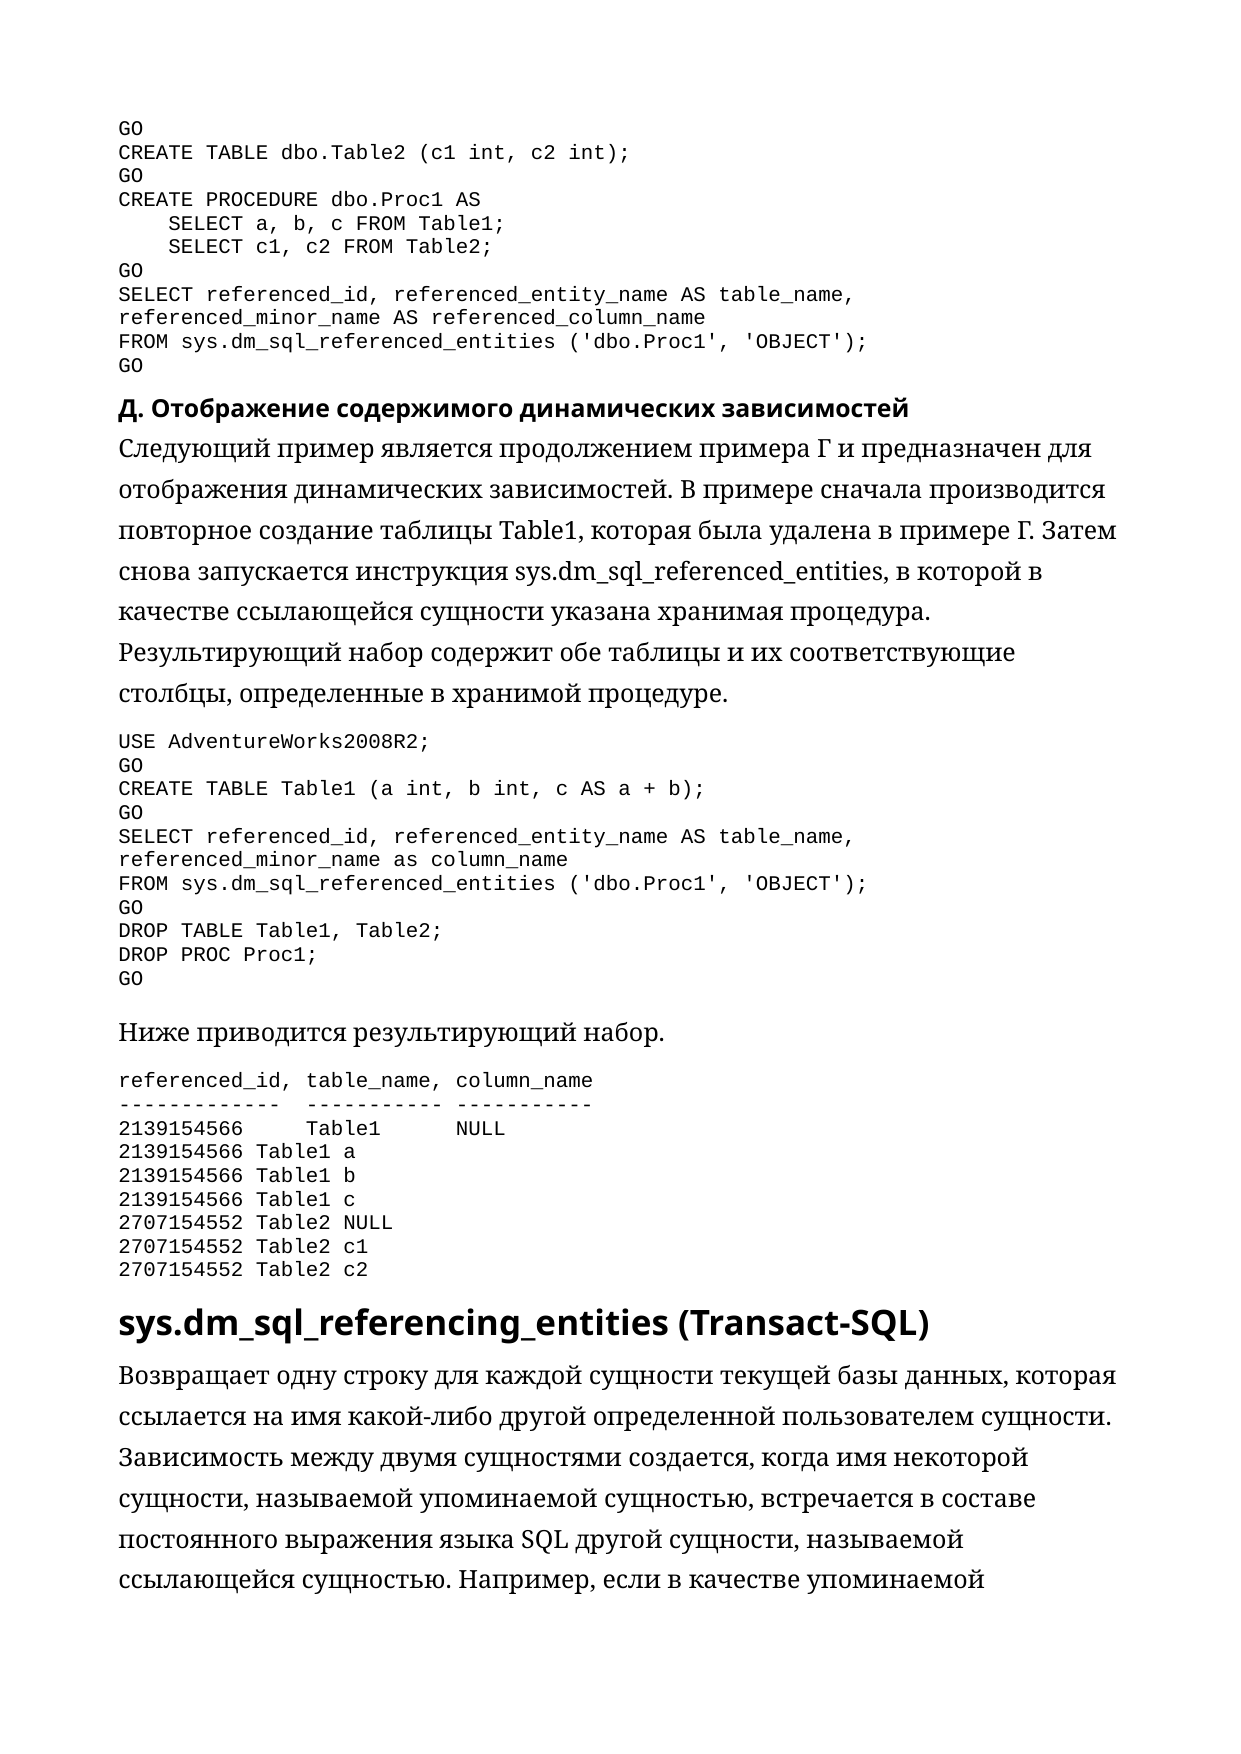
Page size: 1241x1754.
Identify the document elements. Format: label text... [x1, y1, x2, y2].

text CREATE PROCEDURE dbo.Proc1 AS [118, 189, 1122, 213]
subtitle sys.dm_sql_referencing_entities (Transact-SQL) [118, 1298, 1122, 1345]
text FROM sys.dm_sql_referenced_entities ('dbo.Proc1', 'OBJECT'); [118, 873, 1122, 897]
text 2707154552 Table2 c2 [118, 1259, 1122, 1283]
text Ниже приводится результирующий набор. [118, 1015, 1122, 1049]
text GO [118, 897, 1122, 920]
text FROM sys.dm_sql_referenced_entities ('dbo.Proc1', 'OBJECT'); [118, 331, 1122, 354]
text 2707154552 Table2 NULL [118, 1212, 1122, 1236]
text Следующий пример является продолжением примера Г и предназначен для отображения динамических зависимостей. В примере сначала производится повторное создание таблицы Table1, которая была удалена в примере Г. Затем снова запускается инструкция sys.dm_sql_referenced_entities, в которой в качестве ссылающейся сущности указана хранимая процедура. Результирующий набор содержит обе таблицы и их соответствующие столбцы, определенные в хранимой процедуре. [118, 431, 1122, 710]
text SELECT referenced_id, referenced_entity_name AS table_name, referenced_minor_name as column_name [118, 826, 1122, 873]
text 2139154566 Table1 NULL [118, 1118, 1122, 1141]
text SELECT c1, c2 FROM Table2; [118, 236, 1122, 260]
text GO [118, 755, 1122, 778]
text 2707154552 Table2 c1 [118, 1236, 1122, 1259]
text 2139154566 Table1 c [118, 1188, 1122, 1212]
text CREATE TABLE dbo.Table2 (c1 int, c2 int); [118, 142, 1122, 165]
subtitle Д. Отображение содержимого динамических зависимостей [118, 391, 1122, 424]
text DROP PROC Proc1; [118, 944, 1122, 968]
text CREATE TABLE Table1 (a int, b int, c AS a + b); [118, 778, 1122, 802]
text 2139154566 Table1 b [118, 1165, 1122, 1188]
text GO [118, 802, 1122, 826]
text GO [118, 354, 1122, 378]
text GO [118, 118, 1122, 142]
text GO [118, 165, 1122, 189]
text SELECT a, b, c FROM Table1; [118, 213, 1122, 236]
text SELECT referenced_id, referenced_entity_name AS table_name, referenced_minor_name AS referenced_column_name [118, 284, 1122, 331]
text ------------- ----------- ----------- [118, 1094, 1122, 1118]
text GO [118, 260, 1122, 284]
text referenced_id, table_name, column_name [118, 1070, 1122, 1094]
text DROP TABLE Table1, Table2; [118, 920, 1122, 944]
text Возвращает одну строку для каждой сущности текущей базы данных, которая ссылается на имя какой-либо другой определенной пользователем сущности. Зависимость между двумя сущностями создается, когда имя некоторой сущности, называемой упоминаемой сущностью, встречается в составе постоянного выражения языка SQL другой сущности, называемой ссылающейся сущностью. Например, если в качестве упоминаемой [118, 1358, 1122, 1596]
text GO [118, 968, 1122, 991]
text 2139154566 Table1 a [118, 1141, 1122, 1165]
text USE AdventureWorks2008R2; [118, 731, 1122, 755]
